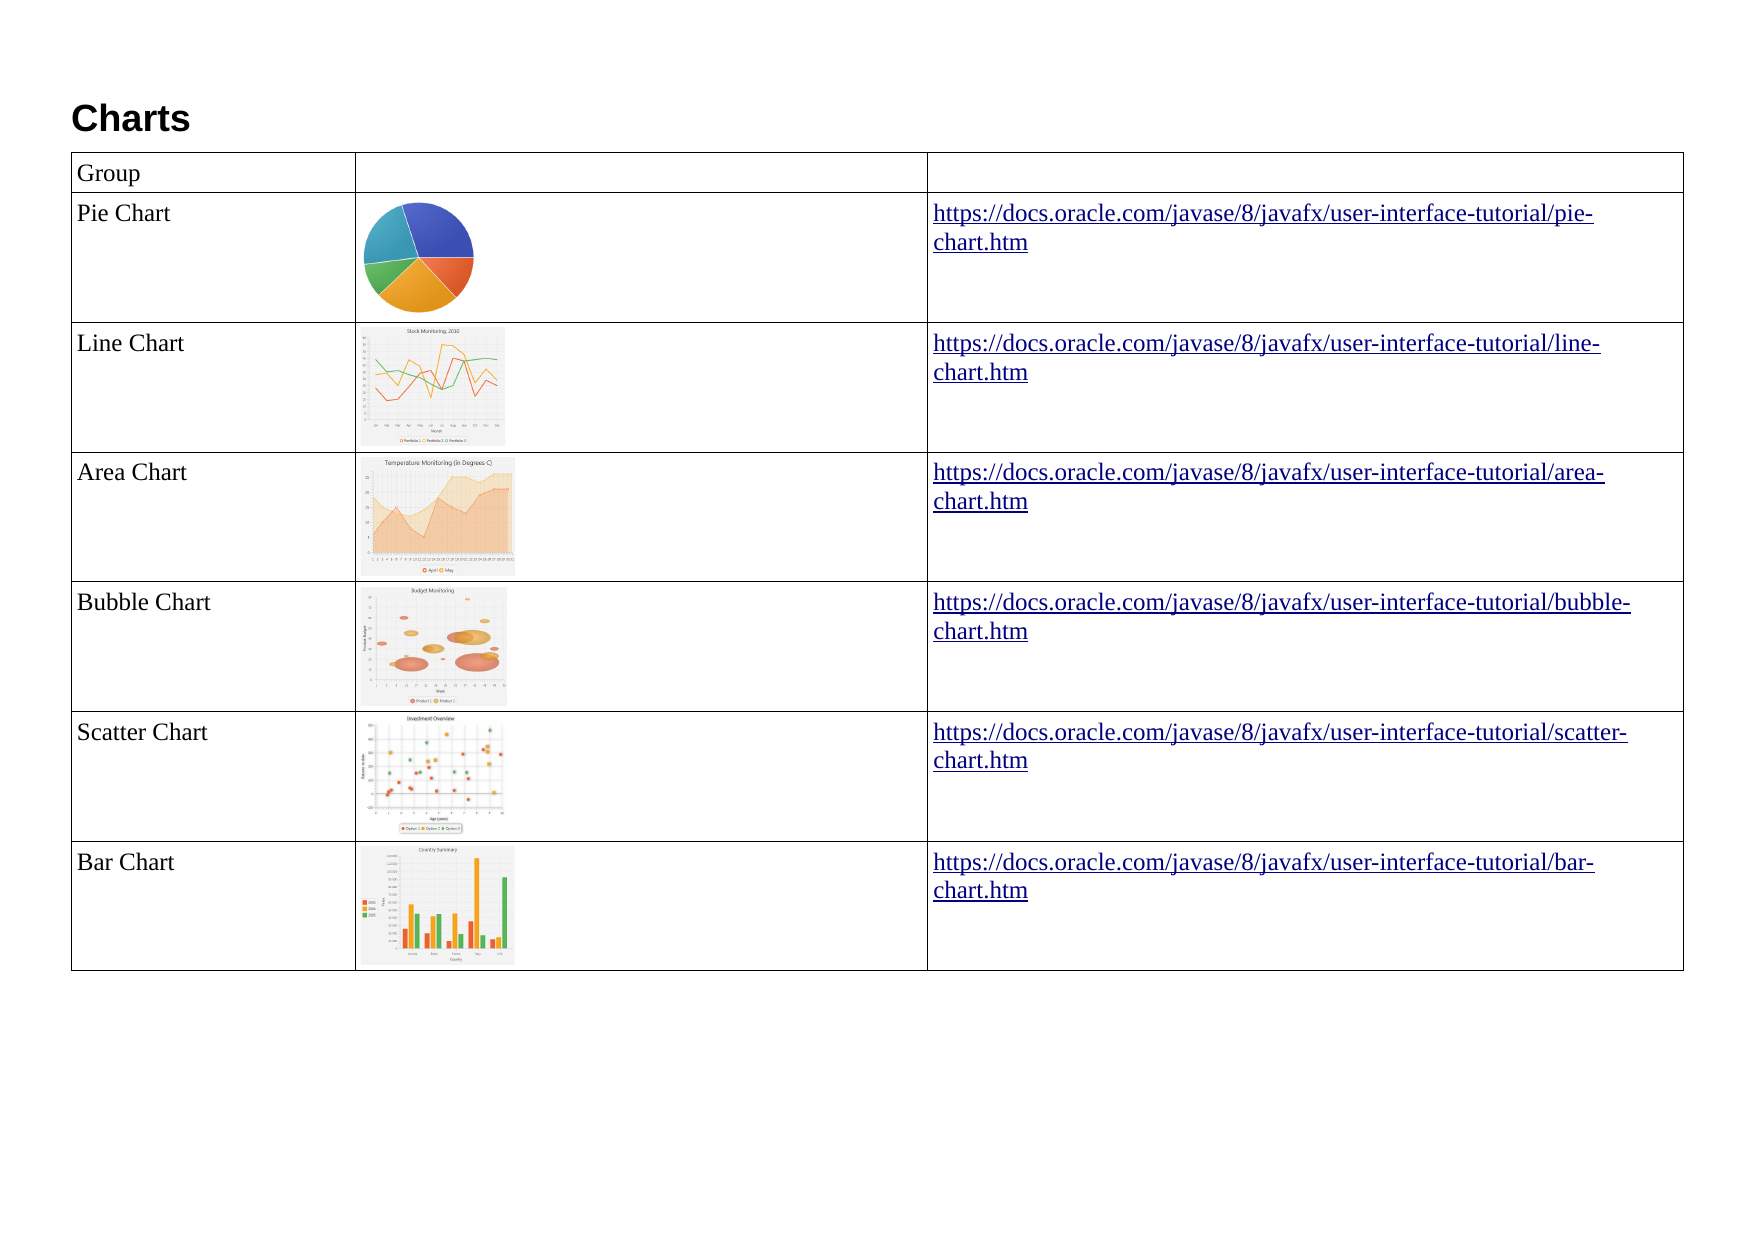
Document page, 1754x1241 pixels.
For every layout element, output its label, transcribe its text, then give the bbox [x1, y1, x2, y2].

picture [360, 198, 477, 317]
picture [360, 327, 506, 446]
table_cell [356, 582, 927, 711]
table_cell https://docs.oracle.com/javase/8/javafx/user-interface-tutorial/line-chart.htm [928, 323, 1683, 452]
table_cell https://docs.oracle.com/javase/8/javafx/user-interface-tutorial/scatter-chart.htm [928, 712, 1683, 841]
table_cell https://docs.oracle.com/javase/8/javafx/user-interface-tutorial/pie-chart.htm [928, 193, 1683, 322]
table_cell Area Chart [72, 453, 355, 581]
picture [360, 846, 515, 965]
table_cell [356, 323, 927, 452]
picture [360, 716, 508, 835]
table_cell https://docs.oracle.com/javase/8/javafx/user-interface-tutorial/bar-chart.htm [928, 842, 1683, 970]
table_header Group [72, 153, 355, 192]
table_cell https://docs.oracle.com/javase/8/javafx/user-interface-tutorial/bubble-chart.htm [928, 582, 1683, 711]
table_cell [356, 193, 927, 322]
picture [360, 457, 516, 576]
table_cell Bubble Chart [72, 582, 355, 711]
table_cell [356, 712, 927, 841]
table_cell Pie Chart [72, 193, 355, 322]
subtitle Charts [71, 96, 1683, 139]
table_cell Line Chart [72, 323, 355, 452]
table_cell Bar Chart [72, 842, 355, 970]
table_header [356, 153, 927, 192]
picture [360, 587, 507, 706]
table_cell [356, 842, 927, 970]
table_cell https://docs.oracle.com/javase/8/javafx/user-interface-tutorial/area-chart.htm [928, 453, 1683, 581]
table_header [928, 153, 1683, 192]
table_cell Scatter Chart [72, 712, 355, 841]
table_cell [356, 453, 927, 581]
